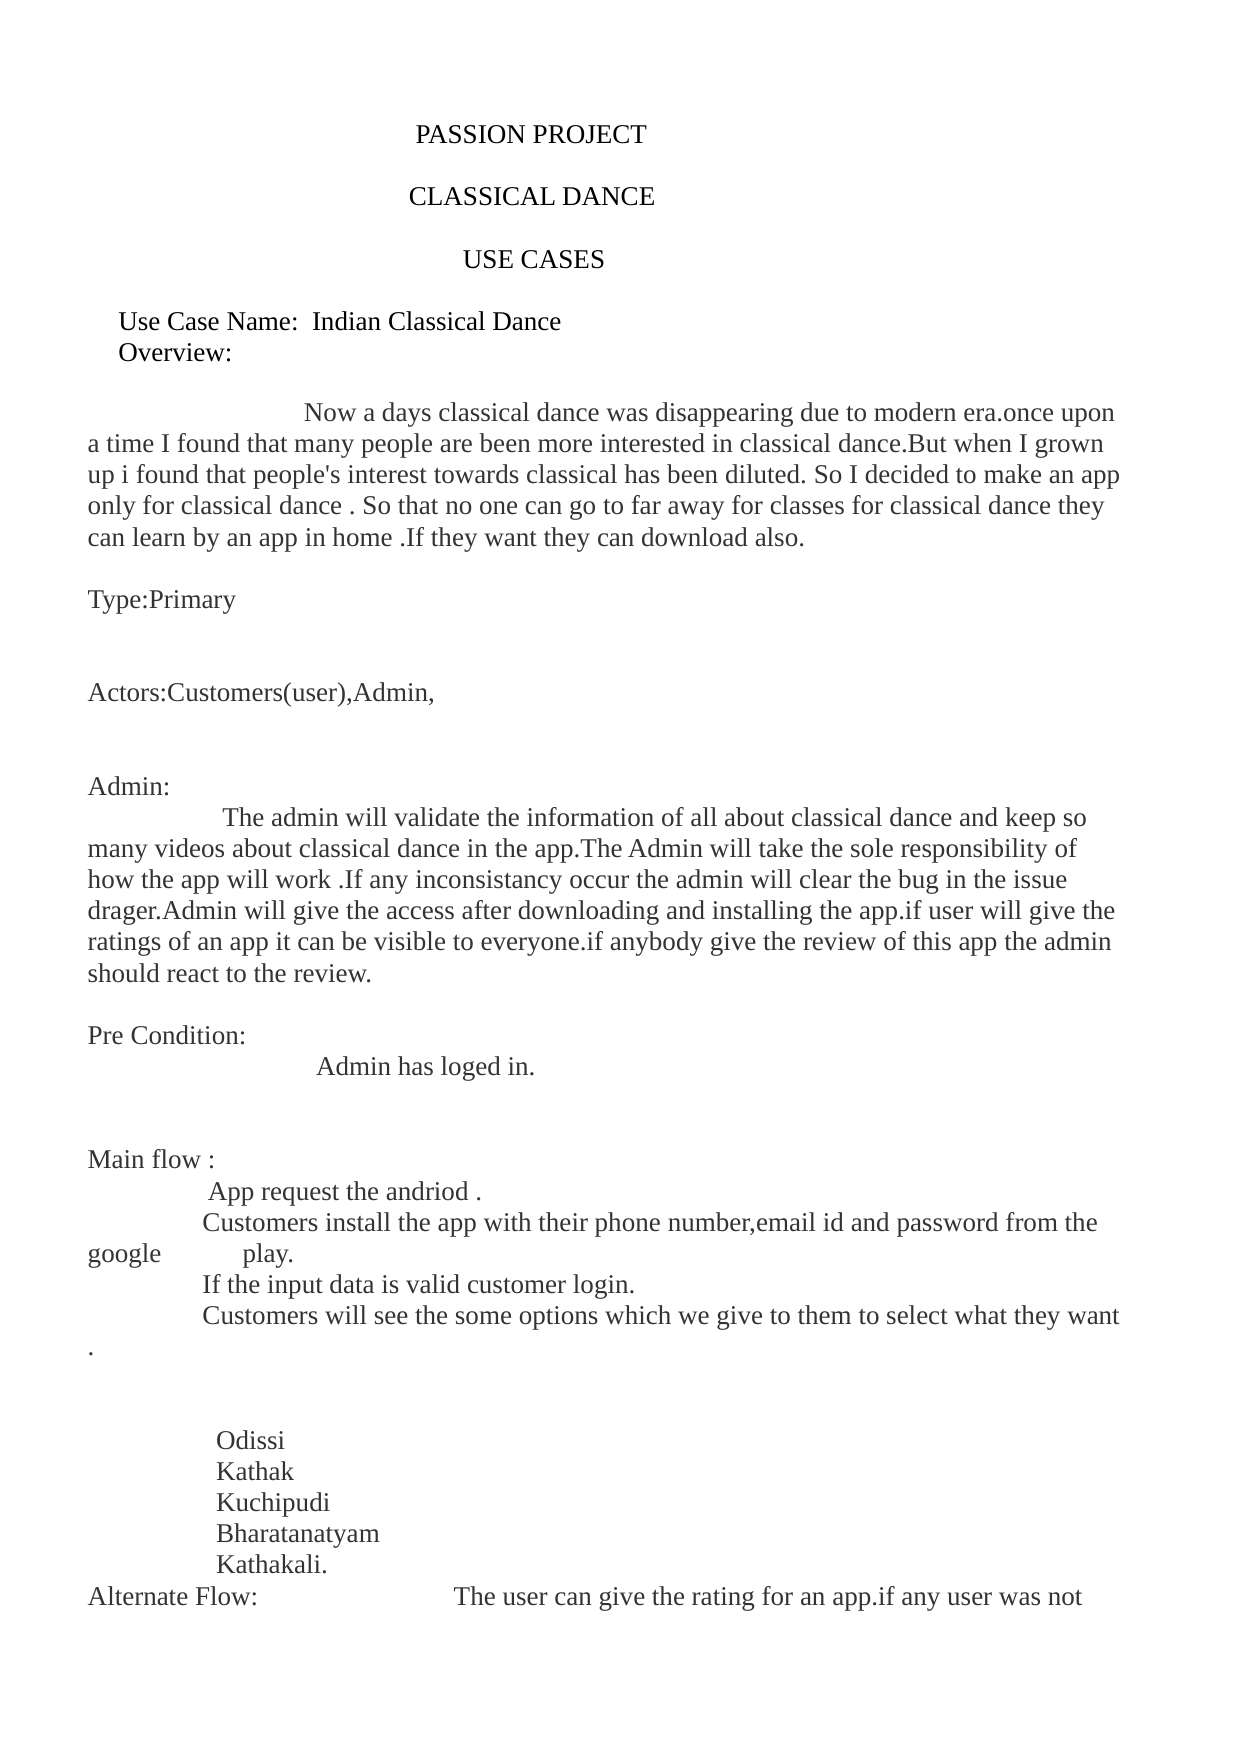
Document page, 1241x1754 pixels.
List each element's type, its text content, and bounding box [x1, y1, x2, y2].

text Use Case Name: Indian Classical Dance [118, 305, 1122, 336]
table_header Now a days classical dance was disappearing due to modern era.once upon a time I found that many people are been more interested in classical dance.But when I grown up i found that people's interest towards classical has been diluted. So I decided to make an app only for classical dance . So that no one can go to far away for classes for classical dance they can learn by an app in home .If they want they can download also. Type:Primary Actors:Customers(user),Admin, Admin: The admin will validate the information of all about classical dance and keep so many videos about classical dance in the app.The Admin will take the sole responsibility of how the app will work .If any inconsistancy occur the admin will clear the bug in the issue drager.Admin will give the access after downloading and installing the app.if user will give the ratings of an app it can be visible to everyone.if anybody give the review of this app the admin should react to the review. Pre Condition: Admin has loged in. Main flow : App request the andriod . Customers install the app with their phone number,email id and password from the google play. If the input data is valid customer login. Customers will see the some options which we give to them to select what they want . Odissi Kathak Kuchipudi Bharatanatyam Kathakali. Alternate Flow: The user can give the rating for an app.if any user was not interested for this app they can give the review for this app. Post Condition: True Cross Reference: USER STORIES < user> <must find the software easy to use.> <user>< must never have to wait long for any screen to appear> <user> I< want to be able to select language for my program with my utility through my app> [88, 396, 1123, 1611]
text USE CASES [118, 243, 1122, 274]
text PASSION PROJECT [118, 118, 1122, 149]
text CLASSICAL DANCE [118, 180, 1122, 212]
text Overview: [118, 336, 1122, 367]
